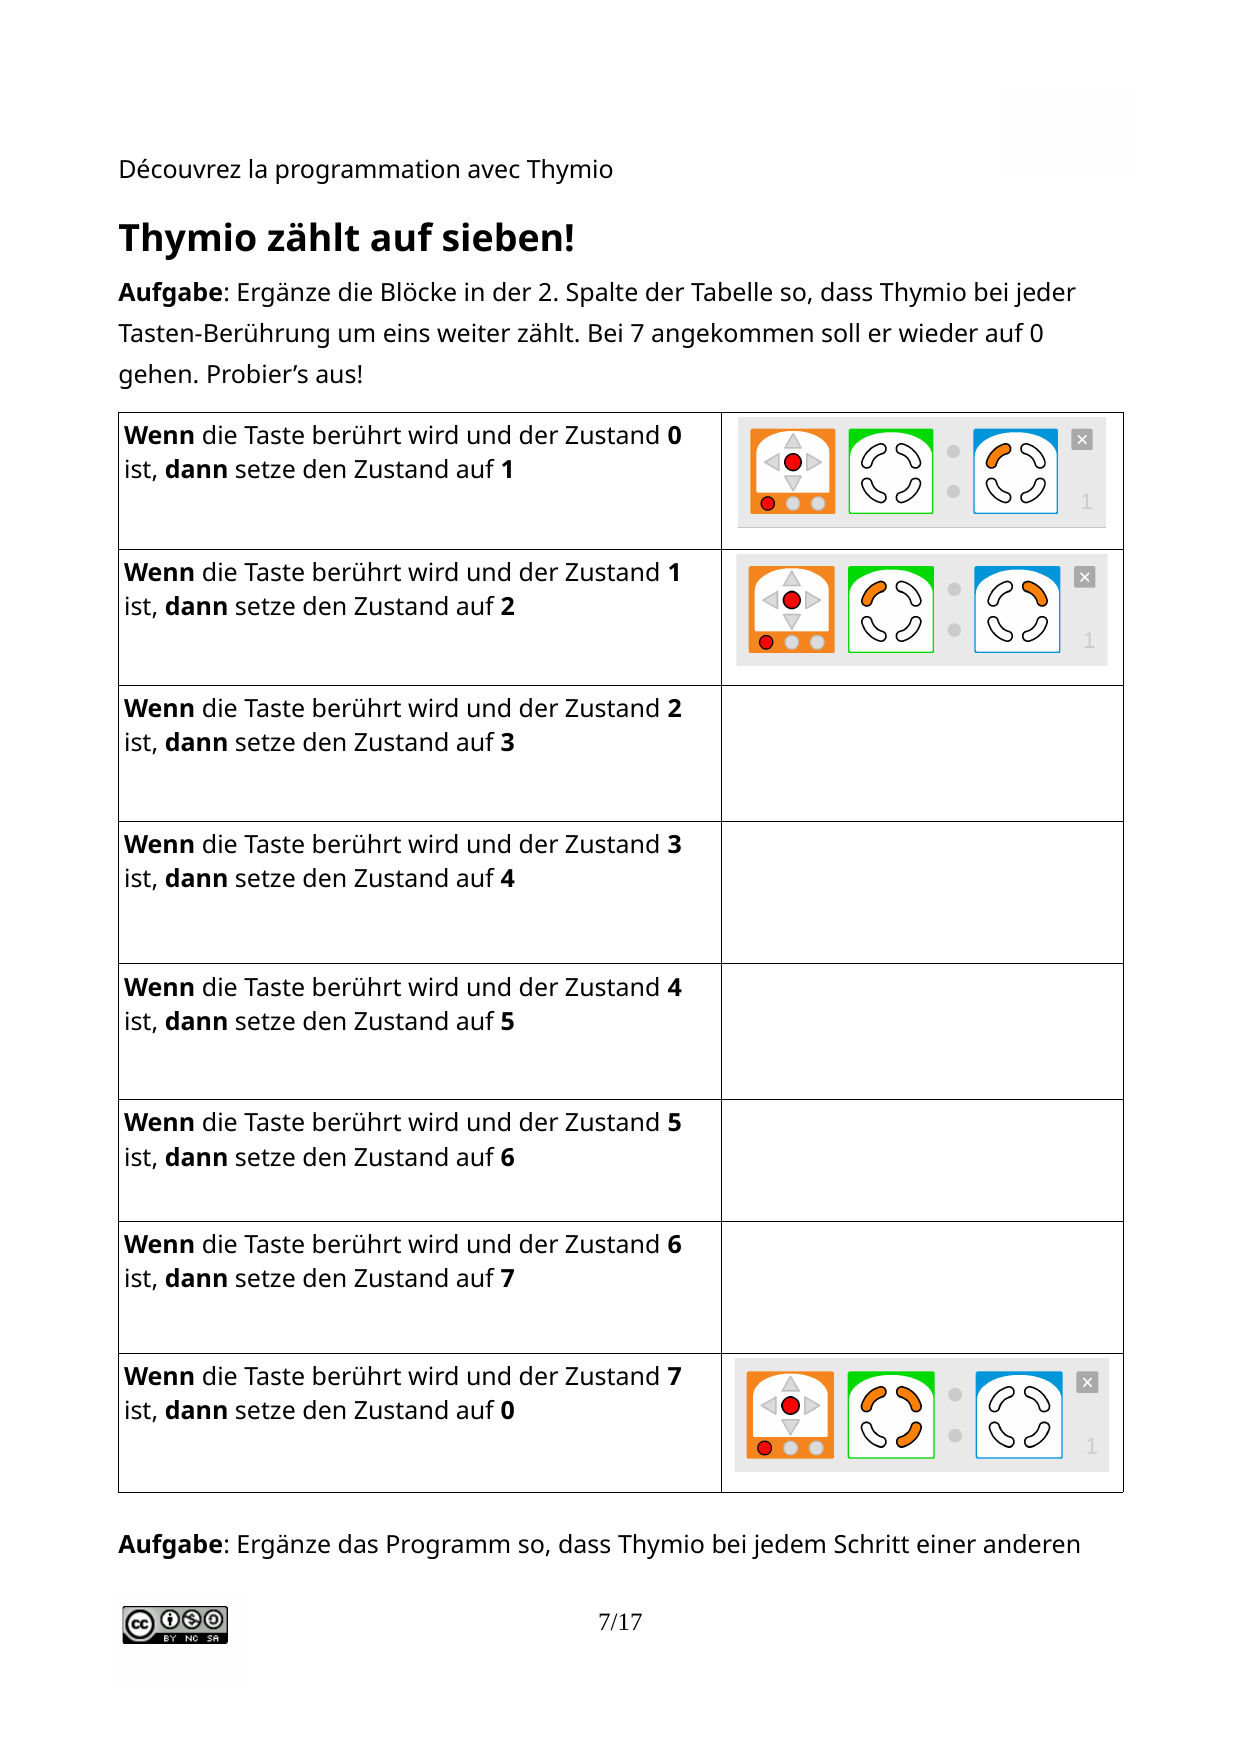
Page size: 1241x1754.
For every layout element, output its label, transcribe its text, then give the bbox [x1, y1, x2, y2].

text Aufgabe: Ergänze das Programm so, dass Thymio bei jedem Schritt einer anderen [118, 1527, 1122, 1561]
table_cell Wenn die Taste berührt wird und der Zustand 7 ist, dann setze den Zustand auf 0 [119, 1354, 721, 1492]
subtitle Thymio zählt auf sieben! [118, 211, 1122, 262]
picture [734, 1358, 1110, 1472]
table_cell [722, 1222, 1123, 1353]
table_cell Wenn die Taste berührt wird und der Zustand 3 ist, dann setze den Zustand auf 4 [119, 822, 721, 963]
picture [999, 91, 1136, 177]
table_header [722, 529, 1123, 549]
table_cell Wenn die Taste berührt wird und der Zustand 2 ist, dann setze den Zustand auf 3 [119, 686, 721, 821]
table_cell [722, 822, 1123, 963]
table_header [722, 413, 1123, 528]
picture [737, 417, 1107, 529]
text Aufgabe: Ergänze die Blöcke in der 2. Spalte der Tabelle so, dass Thymio bei jeder Tasten-Berührung um eins weiter zählt. Bei 7 angekommen soll er wieder auf 0 gehen. Probier’s aus! [118, 275, 1122, 391]
table_header Wenn die Taste berührt wird und der Zustand 0 ist, dann setze den Zustand auf 1 [119, 413, 721, 549]
table_cell [722, 1354, 1123, 1492]
table_cell Wenn die Taste berührt wird und der Zustand 6 ist, dann setze den Zustand auf 7 [119, 1222, 721, 1353]
picture [112, 1596, 249, 1682]
table_cell [722, 964, 1123, 1099]
table_cell Wenn die Taste berührt wird und der Zustand 4 ist, dann setze den Zustand auf 5 [119, 964, 721, 1099]
table_cell Wenn die Taste berührt wird und der Zustand 5 ist, dann setze den Zustand auf 6 [119, 1100, 721, 1221]
table_cell [722, 686, 1123, 821]
table_cell [722, 550, 1123, 554]
table_cell [722, 555, 1123, 685]
table_cell [722, 1100, 1123, 1221]
table_cell Wenn die Taste berührt wird und der Zustand 1 ist, dann setze den Zustand auf 2 [119, 550, 721, 685]
picture [736, 554, 1108, 666]
